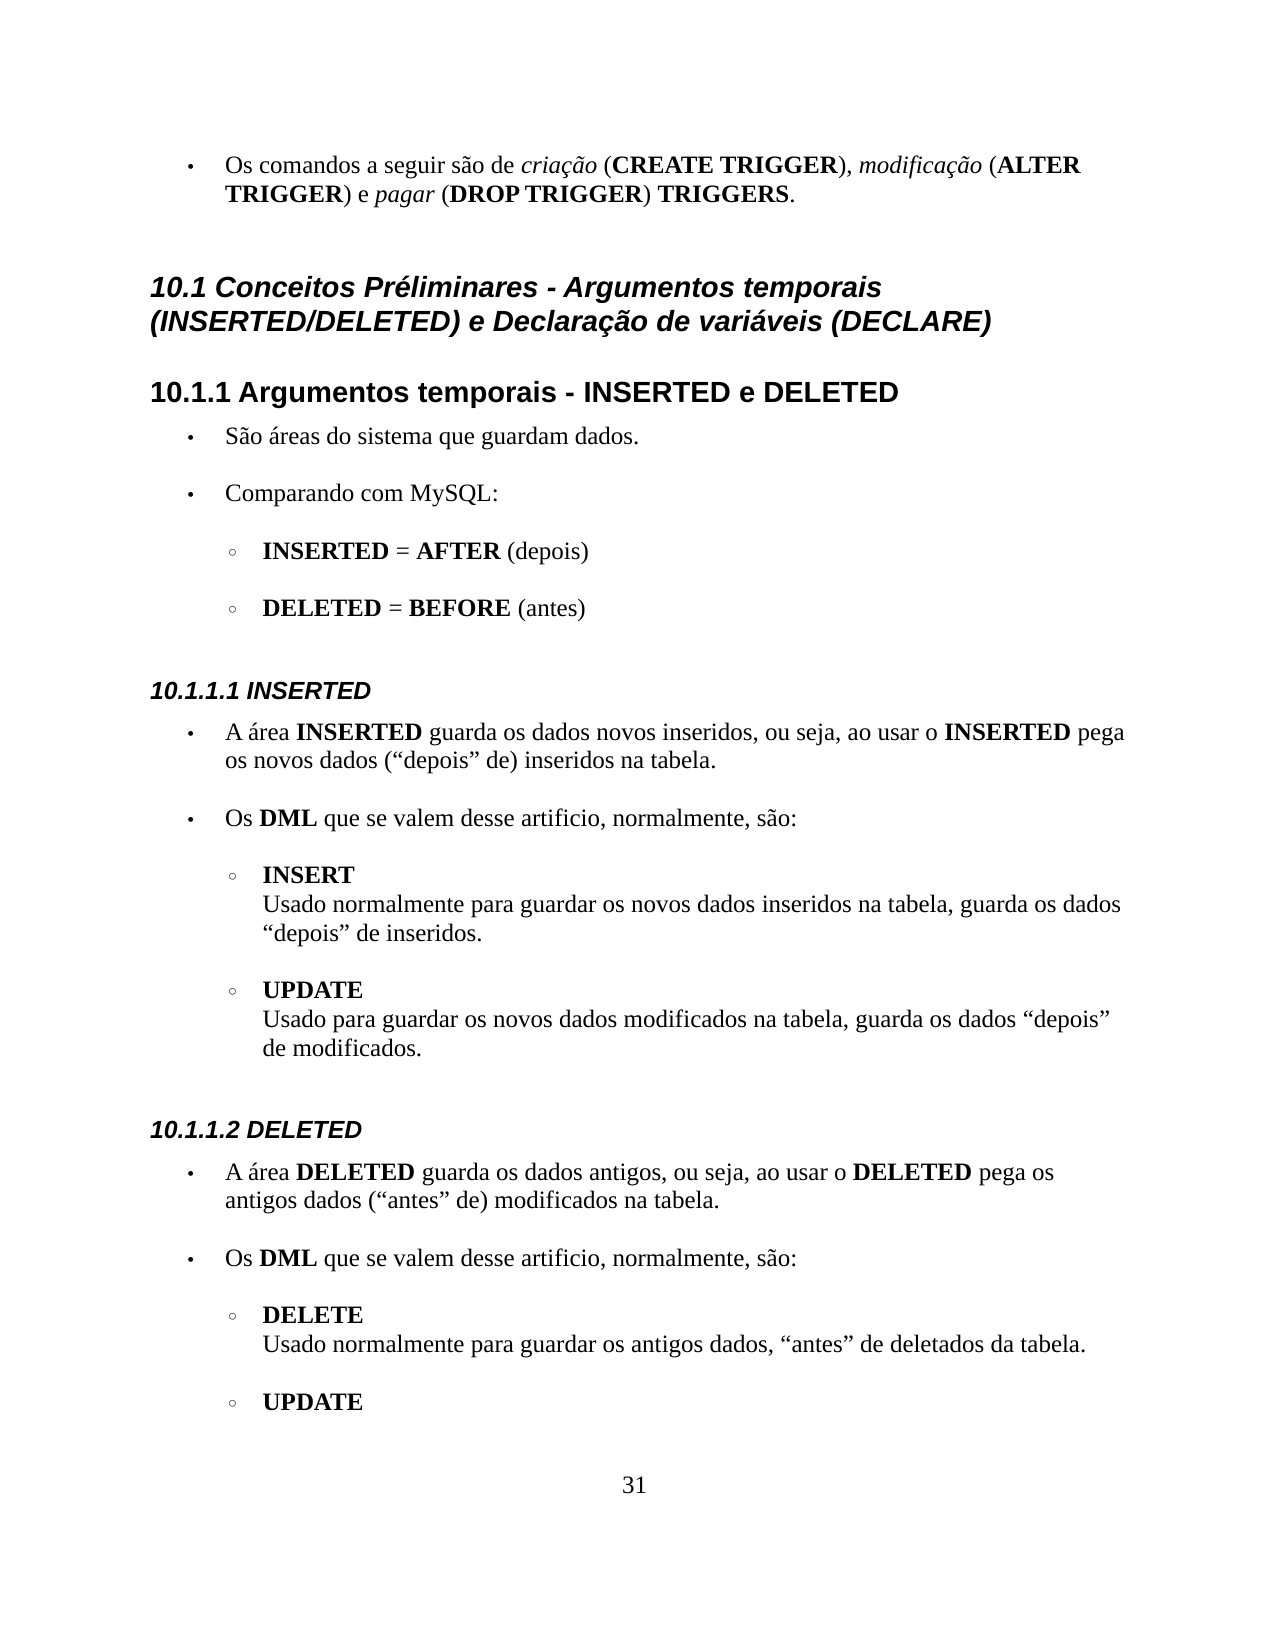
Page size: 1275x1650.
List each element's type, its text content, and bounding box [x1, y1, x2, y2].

list DELETED = BEFORE (antes) [225, 593, 1125, 651]
list São áreas do sistema que guardam dados. [187, 421, 1125, 478]
list Comparando com MySQL: [187, 478, 1125, 536]
list A área DELETED guarda os dados antigos, ou seja, ao usar o DELETED pega os antigos dados (“antes” de) modificados na tabela. [187, 1157, 1125, 1243]
subtitle 10.1.1 Argumentos temporais - INSERTED e DELETED [150, 375, 1125, 408]
list UPDATE Usado para guardar os novos dados modificados na tabela, guarda os dados “depois” de modificados. [225, 976, 1125, 1091]
list A área INSERTED guarda os dados novos inseridos, ou seja, ao usar o INSERTED pega os novos dados (“depois” de) inseridos na tabela. [187, 717, 1125, 803]
list Os DML que se valem desse artificio, normalmente, são: [187, 1243, 1125, 1300]
list Os DML que se valem desse artificio, normalmente, são: [187, 803, 1125, 861]
subtitle 10.1.1.2 DELETED [150, 1116, 1125, 1144]
list INSERT Usado normalmente para guardar os novos dados inseridos na tabela, guarda os dados “depois” de inseridos. [225, 861, 1125, 976]
list INSERTED = AFTER (depois) [225, 536, 1125, 593]
subtitle 10.1 Conceitos Préliminares - Argumentos temporais (INSERTED/DELETED) e Declaração de variáveis (DECLARE) [150, 270, 1125, 337]
list Os comandos a seguir são de criação (CREATE TRIGGER), modificação (ALTER TRIGGER) e pagar (DROP TRIGGER) TRIGGERS. [187, 150, 1125, 236]
subtitle 10.1.1.1 INSERTED [150, 676, 1125, 704]
list DELETE Usado normalmente para guardar os antigos dados, “antes” de deletados da tabela. [225, 1300, 1125, 1387]
list UPDATE Usado para guardar os antigos dados modificados na tabela, guarda os dados “antes” de modifica-los. [225, 1387, 1125, 1415]
